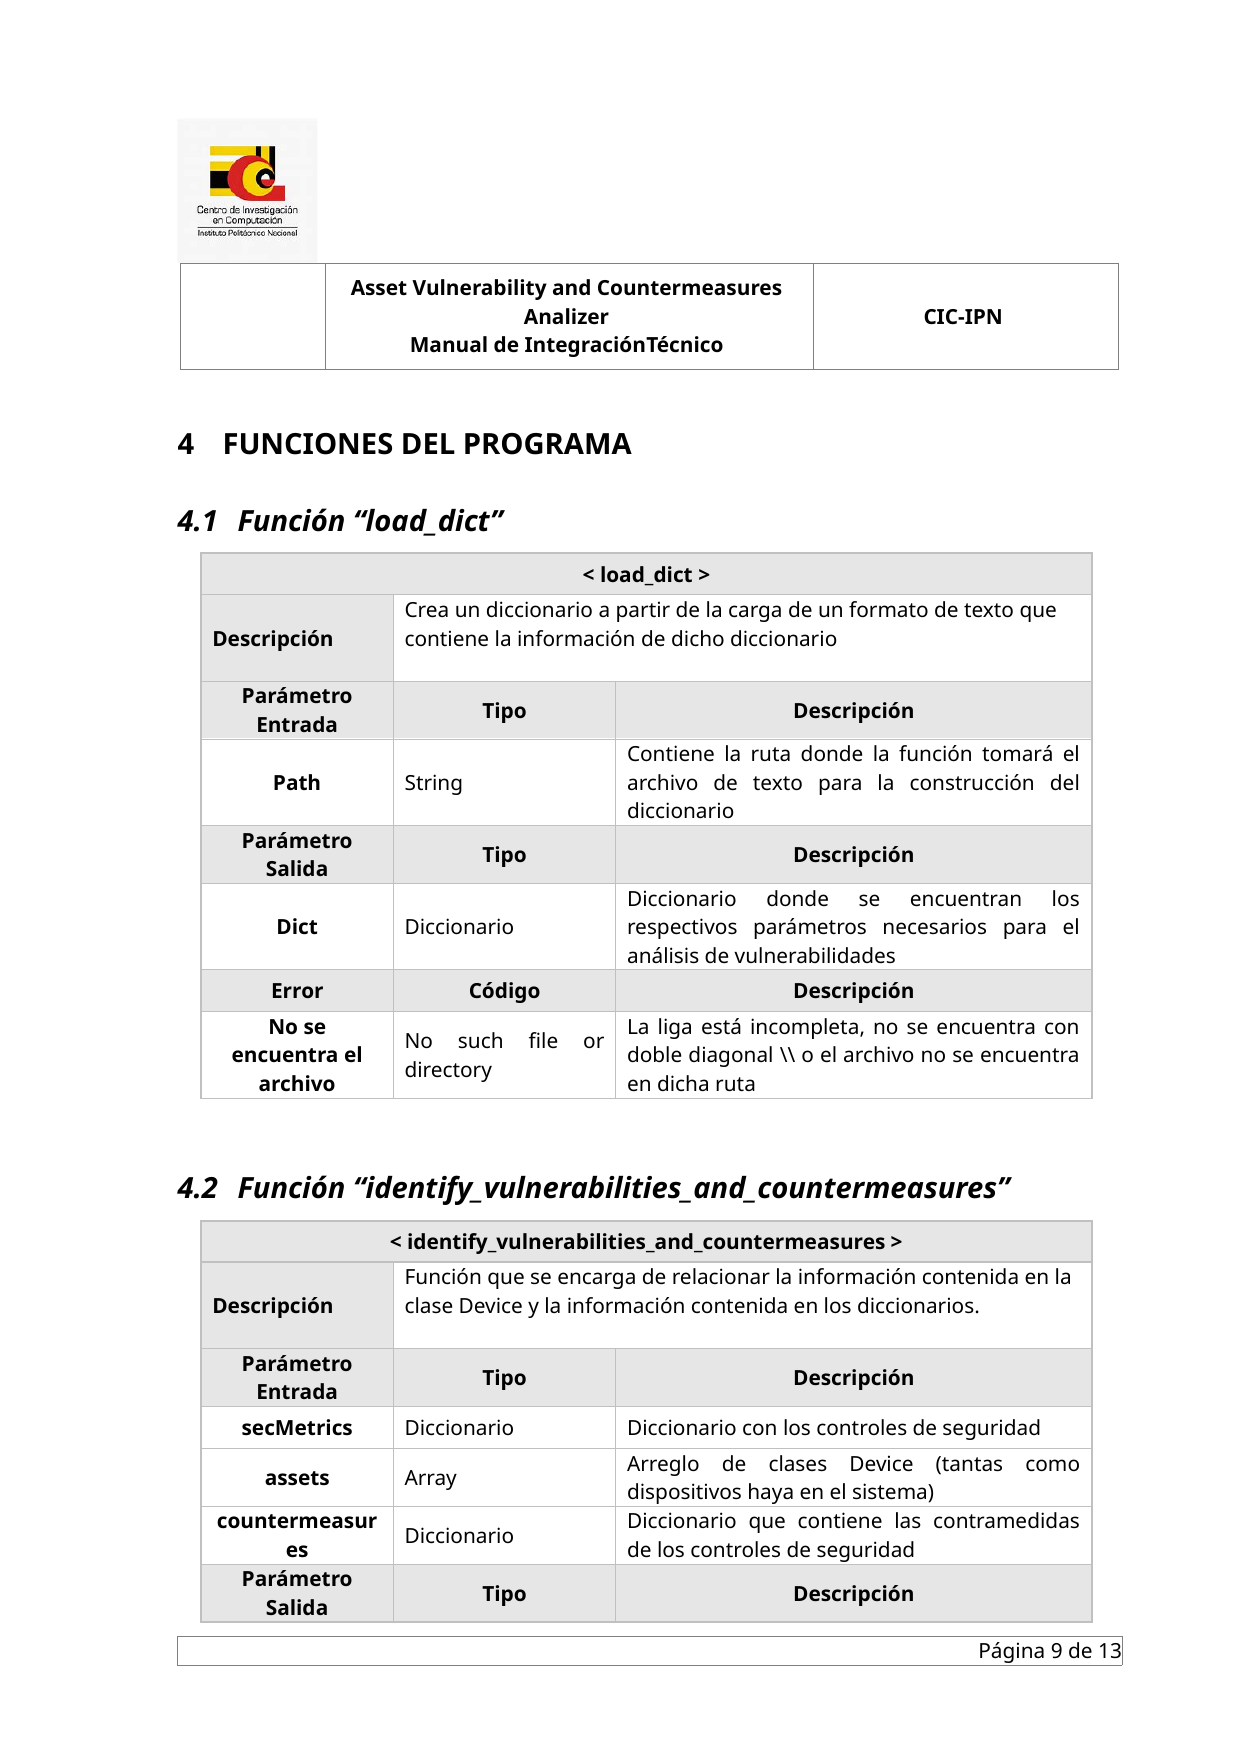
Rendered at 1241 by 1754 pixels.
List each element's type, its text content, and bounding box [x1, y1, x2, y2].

table_cell Diccionario [394, 1407, 615, 1448]
table_cell La liga está incompleta, no se encuentra con doble diagonal \\ o el archivo no se encuentra en dicha ruta [616, 1012, 1091, 1097]
table_cell Tipo [394, 1565, 615, 1621]
table_cell Diccionario que contiene las contramedidas de los controles de seguridad [616, 1507, 1091, 1563]
table_cell Descripción [616, 682, 1091, 738]
table_cell Diccionario donde se encuentran los respectivos parámetros necesarios para el análisis de vulnerabilidades [616, 884, 1091, 969]
table_cell Descripción [616, 1565, 1091, 1621]
table_header < identify_vulnerabilities_and_countermeasures > [202, 1222, 1091, 1261]
table_cell Error [202, 970, 393, 1011]
table_cell Diccionario [394, 1507, 615, 1563]
table_cell Tipo [394, 1349, 615, 1406]
subtitle Función “load_dict” [177, 500, 1122, 540]
table_cell String [394, 740, 615, 825]
subtitle FUNCIONES DEL PROGRAMA [177, 423, 1122, 463]
table_cell secMetrics [202, 1407, 393, 1448]
table_cell Array [394, 1449, 615, 1506]
table_cell Contiene la ruta donde la función tomará el archivo de texto para la construcción del diccionario [616, 740, 1091, 825]
table_cell Parámetro Entrada [202, 682, 393, 738]
table_cell Dict [202, 884, 393, 969]
table_cell Diccionario [394, 884, 615, 969]
table_cell assets [202, 1449, 393, 1506]
table_cell Descripción [202, 1263, 393, 1348]
table_cell Tipo [394, 682, 615, 738]
table_cell Parámetro Salida [202, 826, 393, 883]
table_cell Diccionario con los controles de seguridad [616, 1407, 1091, 1448]
table_cell Descripción [616, 1349, 1091, 1406]
table_cell Código [394, 970, 615, 1011]
table_cell No se encuentra el archivo [202, 1012, 393, 1097]
table_cell Crea un diccionario a partir de la carga de un formato de texto que contiene la información de dicho diccionario [394, 595, 1091, 681]
table_cell countermeasures [202, 1507, 393, 1563]
table_cell Path [202, 740, 393, 825]
table_cell Descripción [616, 826, 1091, 883]
table_header < load_dict > [202, 554, 1091, 594]
table_cell Tipo [394, 826, 615, 883]
subtitle Función “identify_vulnerabilities_and_countermeasures” [177, 1167, 1122, 1207]
table_cell Descripción [202, 595, 393, 681]
table_cell Arreglo de clases Device (tantas como dispositivos haya en el sistema) [616, 1449, 1091, 1506]
table_cell Parámetro Entrada [202, 1349, 393, 1406]
table_cell Parámetro Salida [202, 1565, 393, 1621]
table_cell No such file or directory [394, 1012, 615, 1097]
table_cell Descripción [616, 970, 1091, 1011]
table_cell Función que se encarga de relacionar la información contenida en la clase Device y la información contenida en los diccionarios. [394, 1263, 1091, 1348]
